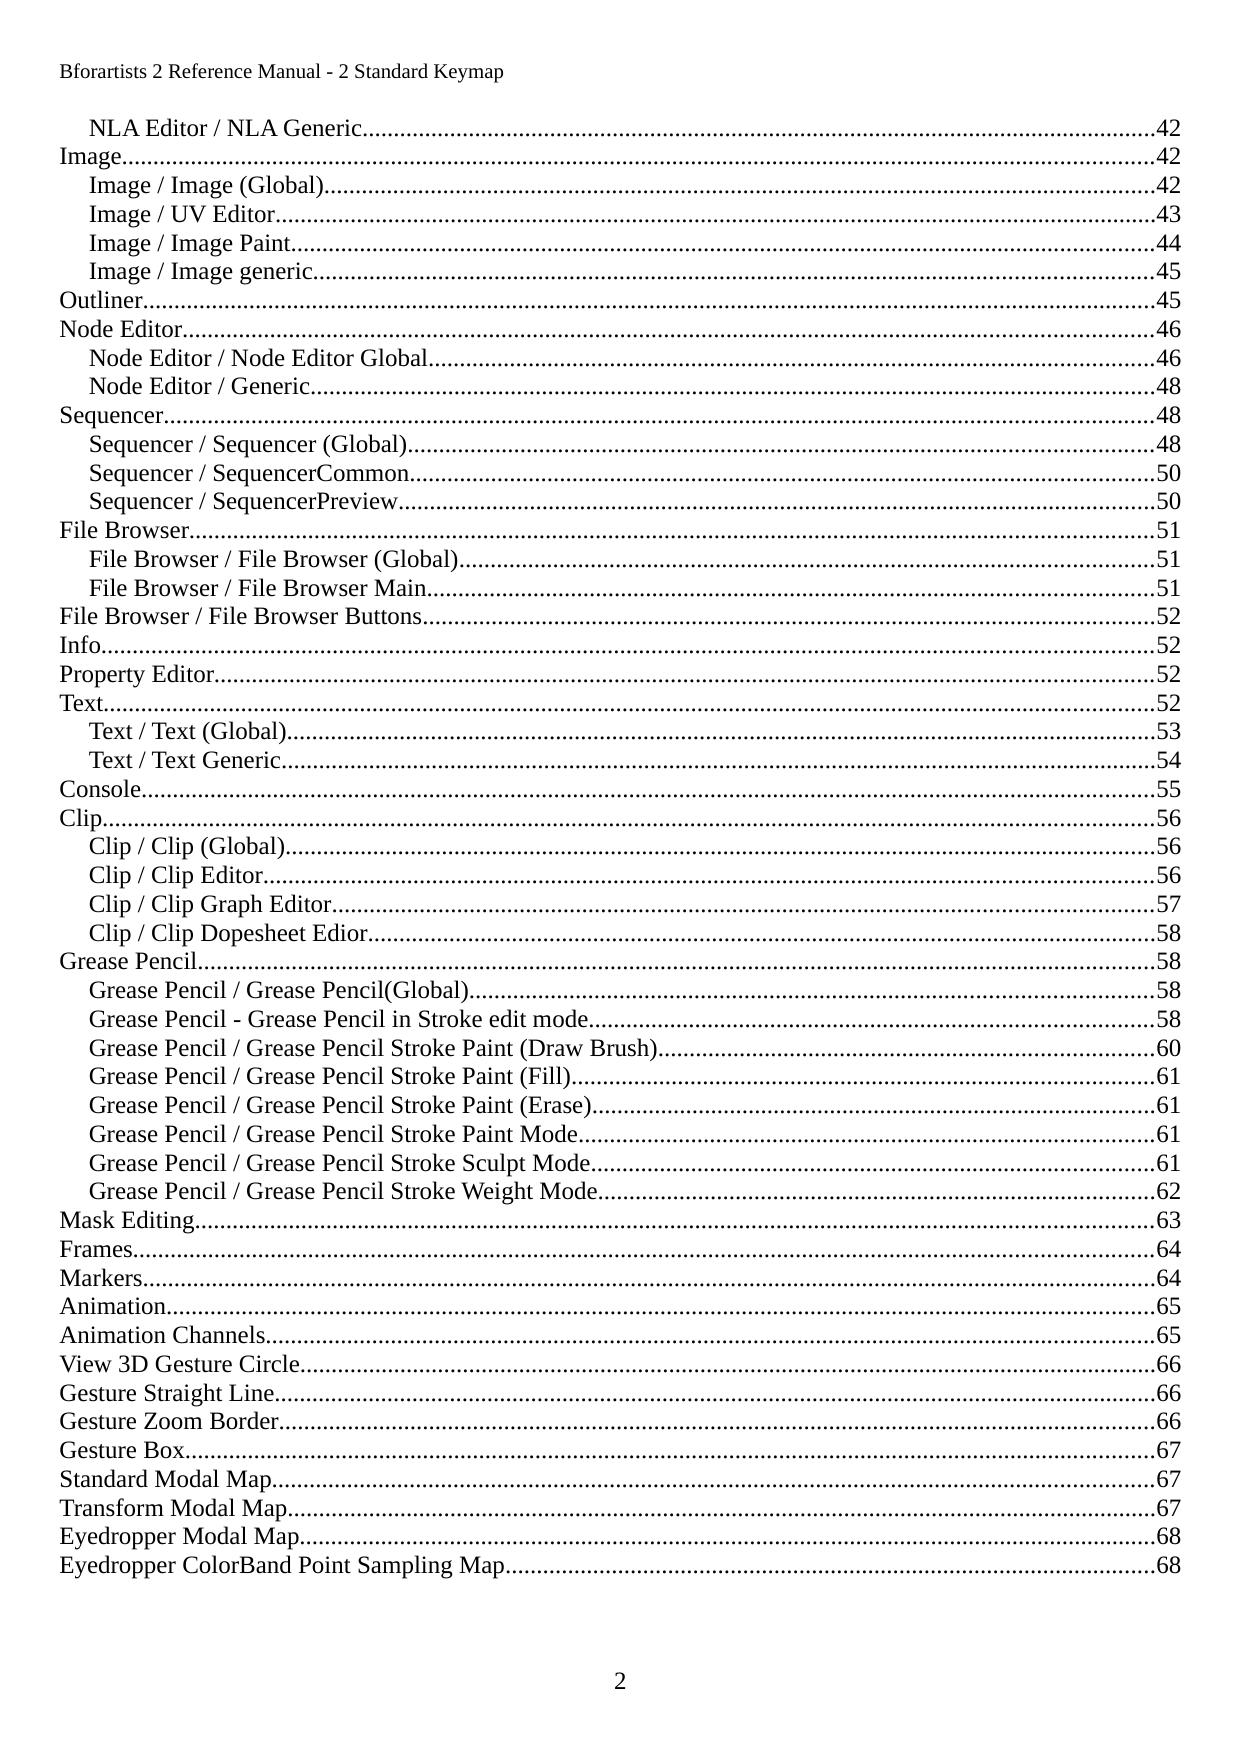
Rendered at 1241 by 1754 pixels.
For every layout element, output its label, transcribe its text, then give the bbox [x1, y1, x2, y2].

text Clip / Clip Graph Editor 57 [88, 889, 1181, 918]
text Transform Modal Map 67 [59, 1493, 1181, 1521]
text Grease Pencil / Grease Pencil Stroke Paint (Fill) 61 [88, 1061, 1181, 1090]
text Gesture Straight Line 66 [59, 1378, 1181, 1406]
text Sequencer 48 [59, 400, 1181, 429]
text Text / Text (Global) 53 [88, 716, 1181, 745]
text Clip 56 [59, 803, 1181, 831]
text Clip / Clip Editor 56 [88, 860, 1181, 889]
text Outliner 45 [59, 285, 1181, 314]
text Image 42 [59, 141, 1181, 170]
text Image / Image (Global) 42 [88, 170, 1181, 199]
text Info 52 [59, 630, 1181, 659]
text Grease Pencil - Grease Pencil in Stroke edit mode 58 [88, 1004, 1181, 1033]
text Image / UV Editor 43 [88, 199, 1181, 228]
text File Browser 51 [59, 515, 1181, 544]
text Eyedropper ColorBand Point Sampling Map 68 [59, 1550, 1181, 1579]
text Gesture Box 67 [59, 1435, 1181, 1464]
text File Browser / File Browser (Global) 51 [88, 544, 1181, 573]
text Grease Pencil / Grease Pencil Stroke Paint (Draw Brush) 60 [88, 1033, 1181, 1061]
text Animation 65 [59, 1291, 1181, 1320]
text View 3D Gesture Circle 66 [59, 1349, 1181, 1378]
text Image / Image Paint 44 [88, 228, 1181, 256]
text Animation Channels 65 [59, 1320, 1181, 1349]
text Clip / Clip Dopesheet Edior 58 [88, 918, 1181, 946]
text Grease Pencil / Grease Pencil Stroke Weight Mode 62 [88, 1176, 1181, 1205]
text Mask Editing 63 [59, 1205, 1181, 1234]
text Eyedropper Modal Map 68 [59, 1521, 1181, 1550]
text Text 52 [59, 688, 1181, 716]
text Node Editor / Generic 48 [88, 371, 1181, 400]
text Clip / Clip (Global) 56 [88, 831, 1181, 860]
text File Browser / File Browser Main 51 [88, 573, 1181, 601]
text Property Editor 52 [59, 659, 1181, 688]
text Text / Text Generic 54 [88, 745, 1181, 774]
text Sequencer / Sequencer (Global) 48 [88, 429, 1181, 458]
text Console 55 [59, 774, 1181, 803]
text Standard Modal Map 67 [59, 1464, 1181, 1493]
text Frames 64 [59, 1234, 1181, 1263]
text Sequencer / SequencerCommon 50 [88, 458, 1181, 486]
text Grease Pencil / Grease Pencil Stroke Paint (Erase) 61 [88, 1090, 1181, 1119]
text Node Editor / Node Editor Global 46 [88, 343, 1181, 371]
text Sequencer / SequencerPreview 50 [88, 486, 1181, 515]
text NLA Editor / NLA Generic 42 [88, 113, 1181, 141]
text Image / Image generic 45 [88, 256, 1181, 285]
text Node Editor 46 [59, 314, 1181, 343]
text Gesture Zoom Border 66 [59, 1406, 1181, 1435]
text Grease Pencil 58 [59, 946, 1181, 975]
text Grease Pencil / Grease Pencil(Global) 58 [88, 975, 1181, 1004]
text Grease Pencil / Grease Pencil Stroke Paint Mode 61 [88, 1119, 1181, 1148]
text Grease Pencil / Grease Pencil Stroke Sculpt Mode 61 [88, 1148, 1181, 1176]
text File Browser / File Browser Buttons 52 [59, 601, 1181, 630]
text Markers 64 [59, 1263, 1181, 1291]
